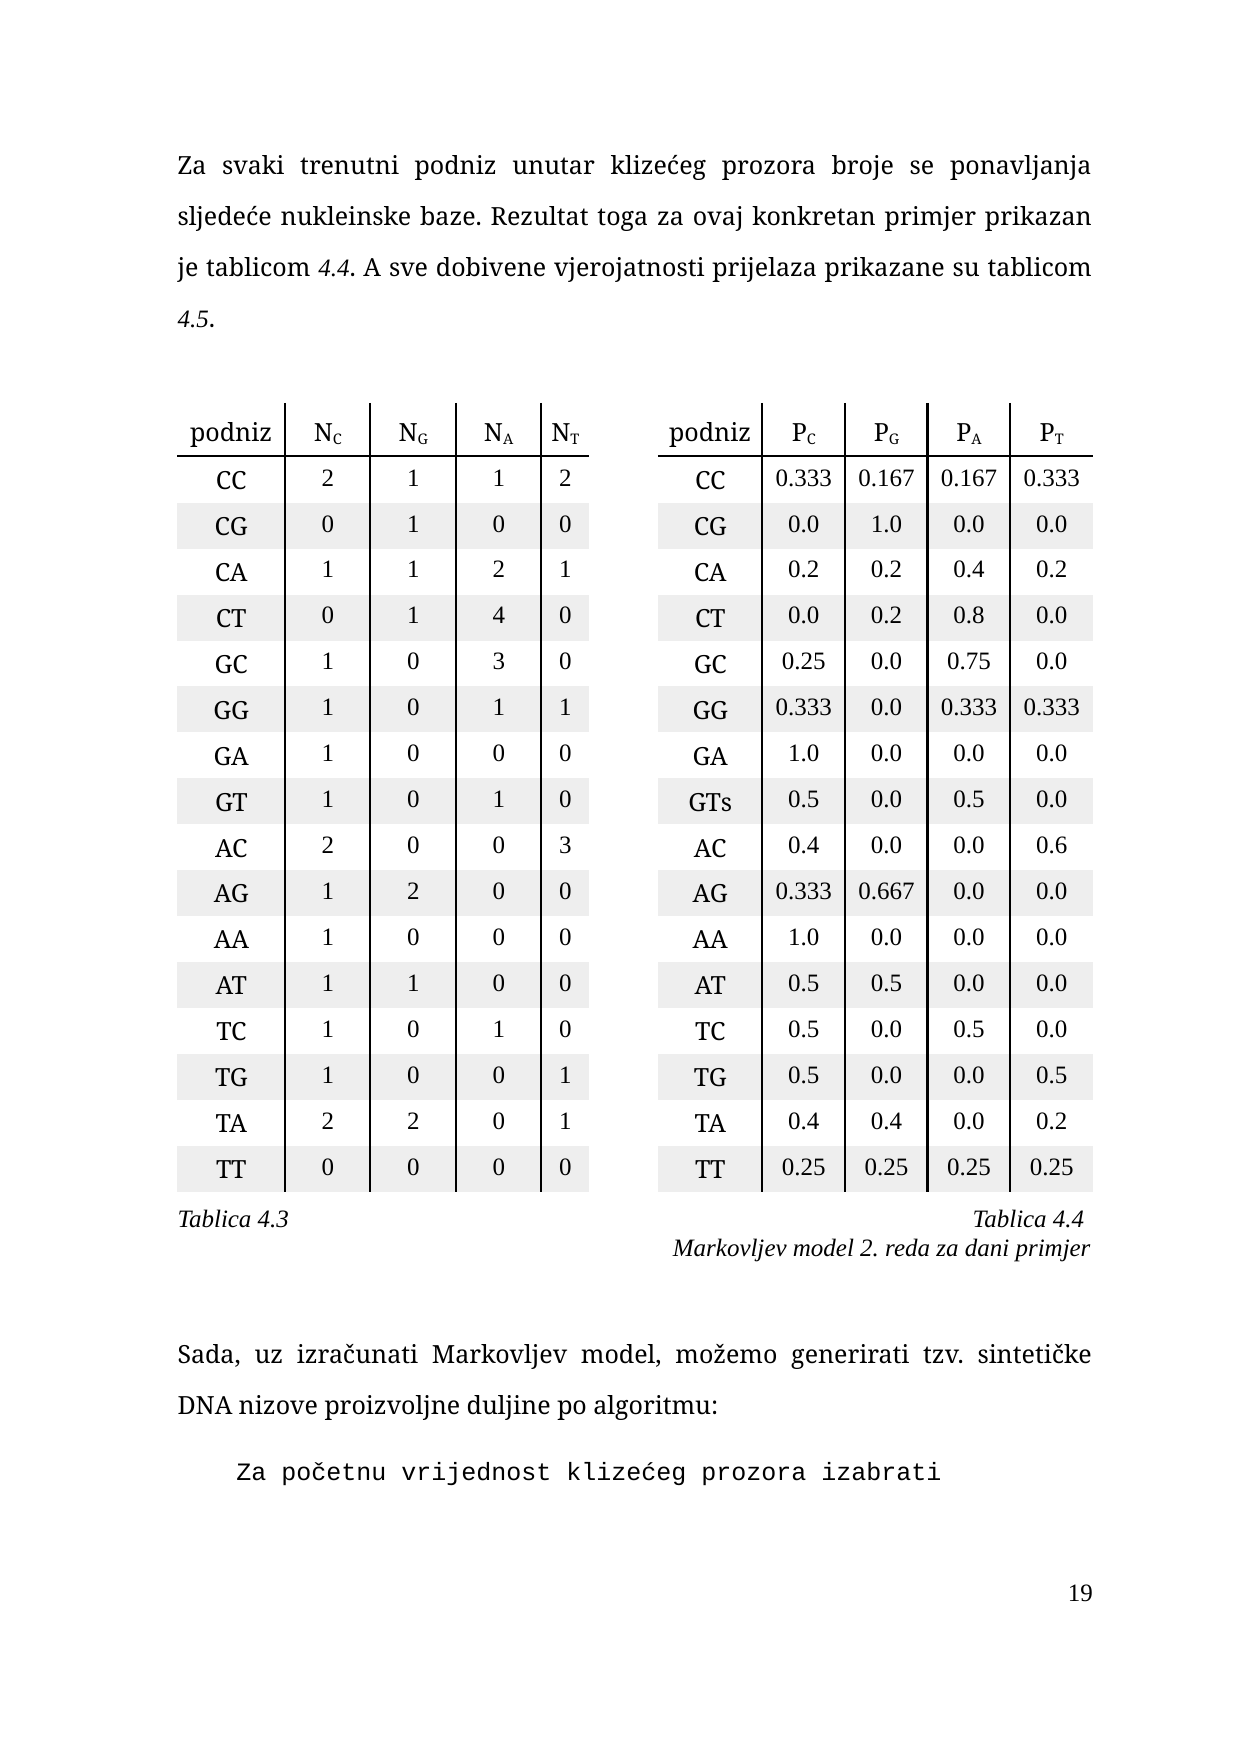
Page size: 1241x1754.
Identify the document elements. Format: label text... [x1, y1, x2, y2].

table_cell 0.333 [763, 457, 844, 503]
table_cell 0.8 [929, 595, 1009, 641]
table_cell 0.2 [763, 549, 844, 594]
table_cell GT [177, 778, 284, 824]
table_cell GG [177, 686, 284, 732]
table_cell 0 [457, 916, 540, 962]
table_cell 0.333 [1011, 686, 1093, 732]
table_cell 0 [457, 1146, 540, 1192]
table_cell 0 [457, 1100, 540, 1146]
table_cell 0.333 [763, 686, 844, 732]
table_cell 2 [542, 457, 589, 503]
table_cell 2 [371, 1100, 455, 1146]
table_cell 0.333 [1011, 457, 1093, 503]
table_cell 0.5 [763, 778, 844, 824]
table_cell TG [658, 1054, 761, 1100]
table_header PA [929, 403, 1009, 455]
table_cell 1 [371, 503, 455, 549]
table_cell CA [658, 549, 761, 594]
table_cell 0.5 [763, 1008, 844, 1054]
table_cell 0.25 [929, 1146, 1009, 1192]
table_cell 1.0 [763, 916, 844, 962]
table_cell 0.6 [1011, 824, 1093, 870]
table_cell 0 [371, 733, 455, 778]
table_cell 0.2 [846, 549, 926, 594]
table_cell 0.25 [763, 641, 844, 686]
table_cell 0 [457, 824, 540, 870]
table_cell 0.0 [929, 503, 1009, 549]
table_header NG [371, 403, 455, 455]
table_cell 1 [286, 962, 369, 1008]
table_cell 0 [457, 733, 540, 778]
table_cell 0 [371, 916, 455, 962]
table_cell 1 [286, 1008, 369, 1054]
table_cell 0 [542, 1008, 589, 1054]
table_cell 1.0 [846, 503, 926, 549]
table_cell 1 [542, 686, 589, 732]
table_cell 0 [371, 824, 455, 870]
table_cell TT [658, 1146, 761, 1192]
table_cell TG [177, 1054, 284, 1100]
table_cell AC [177, 824, 284, 870]
table_cell 1 [371, 457, 455, 503]
table_header Za početnu vrijednost klizećeg prozora izabrati [177, 1454, 1093, 1494]
table_cell GC [658, 641, 761, 686]
table_cell 0.5 [929, 778, 1009, 824]
table_cell AA [177, 916, 284, 962]
table_header PG [846, 403, 926, 455]
table_cell 0.5 [763, 962, 844, 1008]
table_cell 0 [542, 733, 589, 778]
table_cell TT [177, 1146, 284, 1192]
table_cell 0 [542, 595, 589, 641]
table_cell 0.0 [1011, 778, 1093, 824]
table_cell CG [658, 503, 761, 549]
table_cell AC [658, 824, 761, 870]
table_cell 0.25 [1011, 1146, 1093, 1192]
table_cell 0.2 [846, 595, 926, 641]
table_cell 0 [457, 1054, 540, 1100]
table_cell 1 [457, 457, 540, 503]
table_cell 0.0 [1011, 962, 1093, 1008]
table_cell 1 [542, 549, 589, 594]
table_cell CC [658, 457, 761, 503]
table_cell 0.0 [846, 686, 926, 732]
table_cell 0.0 [846, 1054, 926, 1100]
table_cell TC [658, 1008, 761, 1054]
table_cell 0.667 [846, 870, 926, 916]
table_cell 0 [371, 1054, 455, 1100]
text Sada, uz izračunati Markovljev model, možemo generirati tzv. sintetičke DNA nizove proizvoljne duljine po algoritmu: [177, 1337, 1093, 1422]
text Tablica 4.4 [635, 1204, 1093, 1233]
table_cell 0.0 [1011, 870, 1093, 916]
table_cell 0.2 [1011, 549, 1093, 594]
table_cell AT [658, 962, 761, 1008]
table_cell 0.4 [846, 1100, 926, 1146]
table_cell 0.0 [1011, 916, 1093, 962]
table_cell GC [177, 641, 284, 686]
table_cell 0.0 [929, 916, 1009, 962]
table_cell 0 [286, 503, 369, 549]
table_cell 0.167 [846, 457, 926, 503]
table_cell 4 [457, 595, 540, 641]
table_cell 0.0 [846, 733, 926, 778]
table_cell 0.25 [846, 1146, 926, 1192]
table_cell 0.0 [846, 1008, 926, 1054]
table_cell 0 [542, 503, 589, 549]
table_header NC [286, 403, 369, 455]
table_cell 1 [457, 686, 540, 732]
table_cell 1 [542, 1100, 589, 1146]
table_cell 0.25 [763, 1146, 844, 1192]
table_cell CC [177, 457, 284, 503]
table_header podniz [177, 403, 284, 455]
table_cell 0.333 [763, 870, 844, 916]
table_header PC [763, 403, 844, 455]
table_cell 0.0 [846, 778, 926, 824]
table_cell AG [658, 870, 761, 916]
table_cell 1 [286, 686, 369, 732]
table_cell 0.5 [846, 962, 926, 1008]
table_cell GTs [658, 778, 761, 824]
table_cell 1.0 [763, 733, 844, 778]
table_cell TA [177, 1100, 284, 1146]
table_cell 2 [286, 824, 369, 870]
table_cell 2 [457, 549, 540, 594]
table_cell 0 [542, 641, 589, 686]
table_header NA [457, 403, 540, 455]
table_cell 1 [286, 916, 369, 962]
table_cell 2 [286, 1100, 369, 1146]
table_header NT [542, 403, 589, 455]
table_cell 0.0 [929, 733, 1009, 778]
table_cell 0.0 [929, 962, 1009, 1008]
table_cell 2 [286, 457, 369, 503]
table_cell 1 [371, 962, 455, 1008]
table_cell 0.0 [1011, 1008, 1093, 1054]
table_cell 0 [457, 870, 540, 916]
table_cell 0.4 [929, 549, 1009, 594]
table_cell 1 [371, 549, 455, 594]
table_cell GG [658, 686, 761, 732]
table_cell 1 [286, 1054, 369, 1100]
table_cell 0.4 [763, 824, 844, 870]
table_cell 0.0 [929, 1054, 1009, 1100]
table_cell 1 [286, 549, 369, 594]
table_cell 1 [457, 1008, 540, 1054]
table_cell 0.167 [929, 457, 1009, 503]
table_cell 0.0 [763, 595, 844, 641]
table_cell TC [177, 1008, 284, 1054]
text Markovljev model 2. reda za dani primjer [635, 1233, 1093, 1262]
table_cell 0 [542, 916, 589, 962]
table_cell 0.0 [1011, 595, 1093, 641]
table_cell GA [177, 733, 284, 778]
table_header podniz [658, 403, 761, 455]
table_cell 0 [286, 595, 369, 641]
table_cell 0.0 [929, 1100, 1009, 1146]
table_cell 0.0 [929, 870, 1009, 916]
text Za svaki trenutni podniz unutar klizećeg prozora broje se ponavljanja sljedeće nukleinske baze. Rezultat toga za ovaj konkretan primjer prikazan je tablicom 4.4. A sve dobivene vjerojatnosti prijelaza prikazane su tablicom 4.5. [177, 148, 1093, 335]
table_cell 0 [542, 962, 589, 1008]
table_cell 0 [542, 870, 589, 916]
table_cell 0.75 [929, 641, 1009, 686]
text Tablica 4.3 [177, 1204, 635, 1233]
table_cell 0 [542, 1146, 589, 1192]
table_cell 0.0 [1011, 733, 1093, 778]
table_cell 0.0 [846, 824, 926, 870]
table_cell 0.5 [763, 1054, 844, 1100]
table_cell 0 [371, 641, 455, 686]
table_cell 1 [457, 778, 540, 824]
table_cell 0.0 [1011, 641, 1093, 686]
table_cell 1 [371, 595, 455, 641]
table_cell 0.2 [1011, 1100, 1093, 1146]
table_cell AG [177, 870, 284, 916]
table_cell 0 [371, 1008, 455, 1054]
table_cell 0.0 [763, 503, 844, 549]
table_cell 1 [286, 870, 369, 916]
table_cell 0.333 [929, 686, 1009, 732]
table_cell CT [658, 595, 761, 641]
table_cell 0.5 [1011, 1054, 1093, 1100]
table_cell 2 [371, 870, 455, 916]
table_cell 1 [286, 733, 369, 778]
table_cell 0.0 [929, 824, 1009, 870]
table_cell AA [658, 916, 761, 962]
table_cell 0.0 [846, 641, 926, 686]
table_cell 0.5 [929, 1008, 1009, 1054]
table_cell 0 [457, 503, 540, 549]
table_cell 0 [542, 778, 589, 824]
table_cell 0 [371, 686, 455, 732]
table_header PT [1011, 403, 1093, 455]
table_cell 1 [286, 778, 369, 824]
table_cell CA [177, 549, 284, 594]
table_cell 1 [542, 1054, 589, 1100]
table_cell 0.0 [1011, 503, 1093, 549]
table_cell CG [177, 503, 284, 549]
table_cell 3 [542, 824, 589, 870]
table_cell 0.0 [846, 916, 926, 962]
table_cell 1 [286, 641, 369, 686]
table_cell 0 [286, 1146, 369, 1192]
table_cell TA [658, 1100, 761, 1146]
table_cell CT [177, 595, 284, 641]
table_cell AT [177, 962, 284, 1008]
table_cell GA [658, 733, 761, 778]
table_cell 0 [371, 1146, 455, 1192]
table_cell 3 [457, 641, 540, 686]
table_cell 0 [371, 778, 455, 824]
table_cell 0 [457, 962, 540, 1008]
table_cell 0.4 [763, 1100, 844, 1146]
